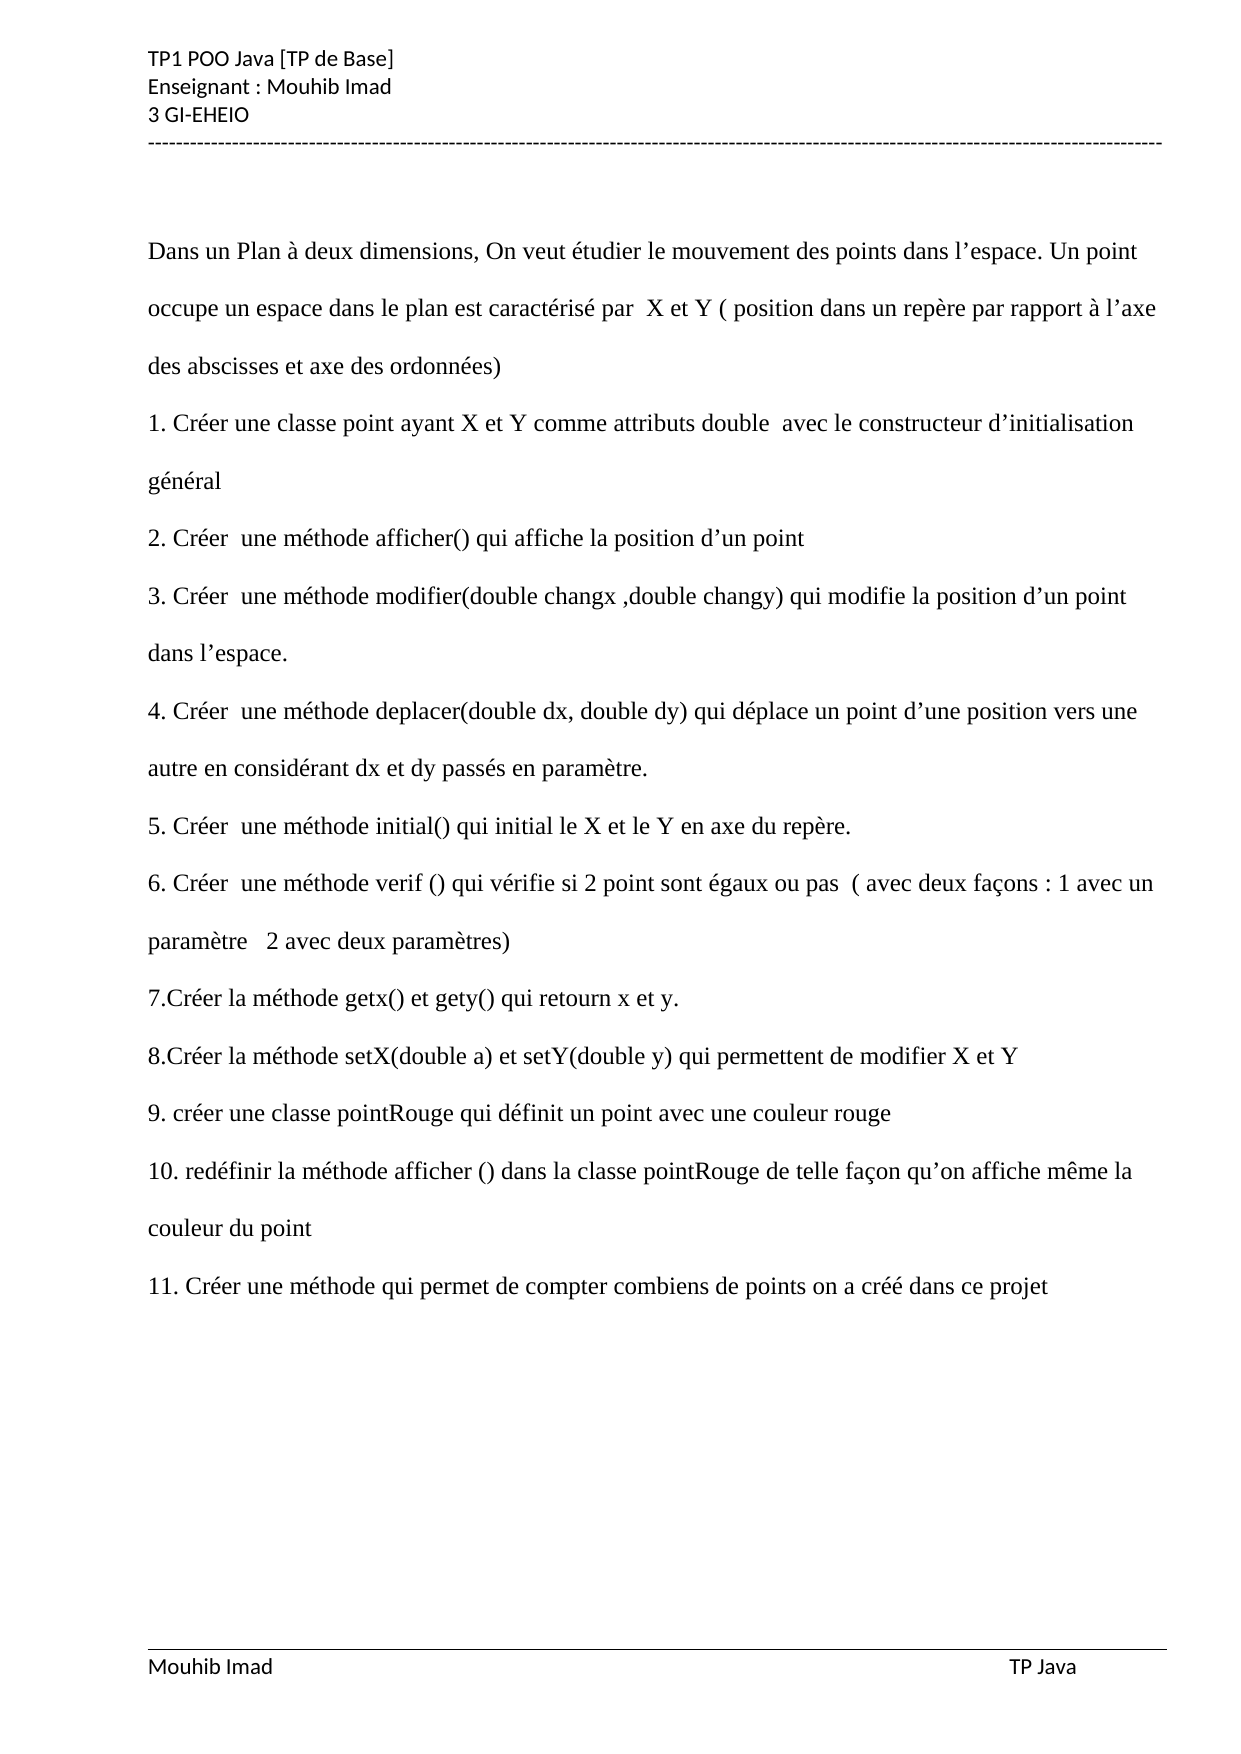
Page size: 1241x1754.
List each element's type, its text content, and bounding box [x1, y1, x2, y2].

text 4. Créer une méthode deplacer(double dx, double dy) qui déplace un point d’une position vers une autre en considérant dx et dy passés en paramètre. [148, 696, 1167, 782]
text 9. créer une classe pointRouge qui définit un point avec une couleur rouge [148, 1098, 1167, 1127]
text 5. Créer une méthode initial() qui initial le X et le Y en axe du repère. [148, 811, 1167, 839]
text 8.Créer la méthode setX(double a) et setY(double y) qui permettent de modifier X et Y [148, 1041, 1167, 1069]
text 6. Créer une méthode verif () qui vérifie si 2 point sont égaux ou pas ( avec deux façons : 1 avec un paramètre 2 avec deux paramètres) [148, 868, 1167, 954]
text 3. Créer une méthode modifier(double changx ,double changy) qui modifie la position d’un point dans l’espace. [148, 581, 1167, 667]
text 2. Créer une méthode afficher() qui affiche la position d’un point [148, 523, 1167, 552]
text Dans un Plan à deux dimensions, On veut étudier le mouvement des points dans l’espace. Un point occupe un espace dans le plan est caractérisé par X et Y ( position dans un repère par rapport à l’axe des abscisses et axe des ordonnées) [148, 236, 1167, 379]
text 1. Créer une classe point ayant X et Y comme attributs double avec le constructeur d’initialisation général [148, 408, 1167, 494]
text 10. redéfinir la méthode afficher () dans la classe pointRouge de telle façon qu’on affiche même la couleur du point [148, 1156, 1167, 1242]
text 11. Créer une méthode qui permet de compter combiens de points on a créé dans ce projet [148, 1271, 1167, 1299]
text 7.Créer la méthode getx() et gety() qui retourn x et y. [148, 983, 1167, 1012]
